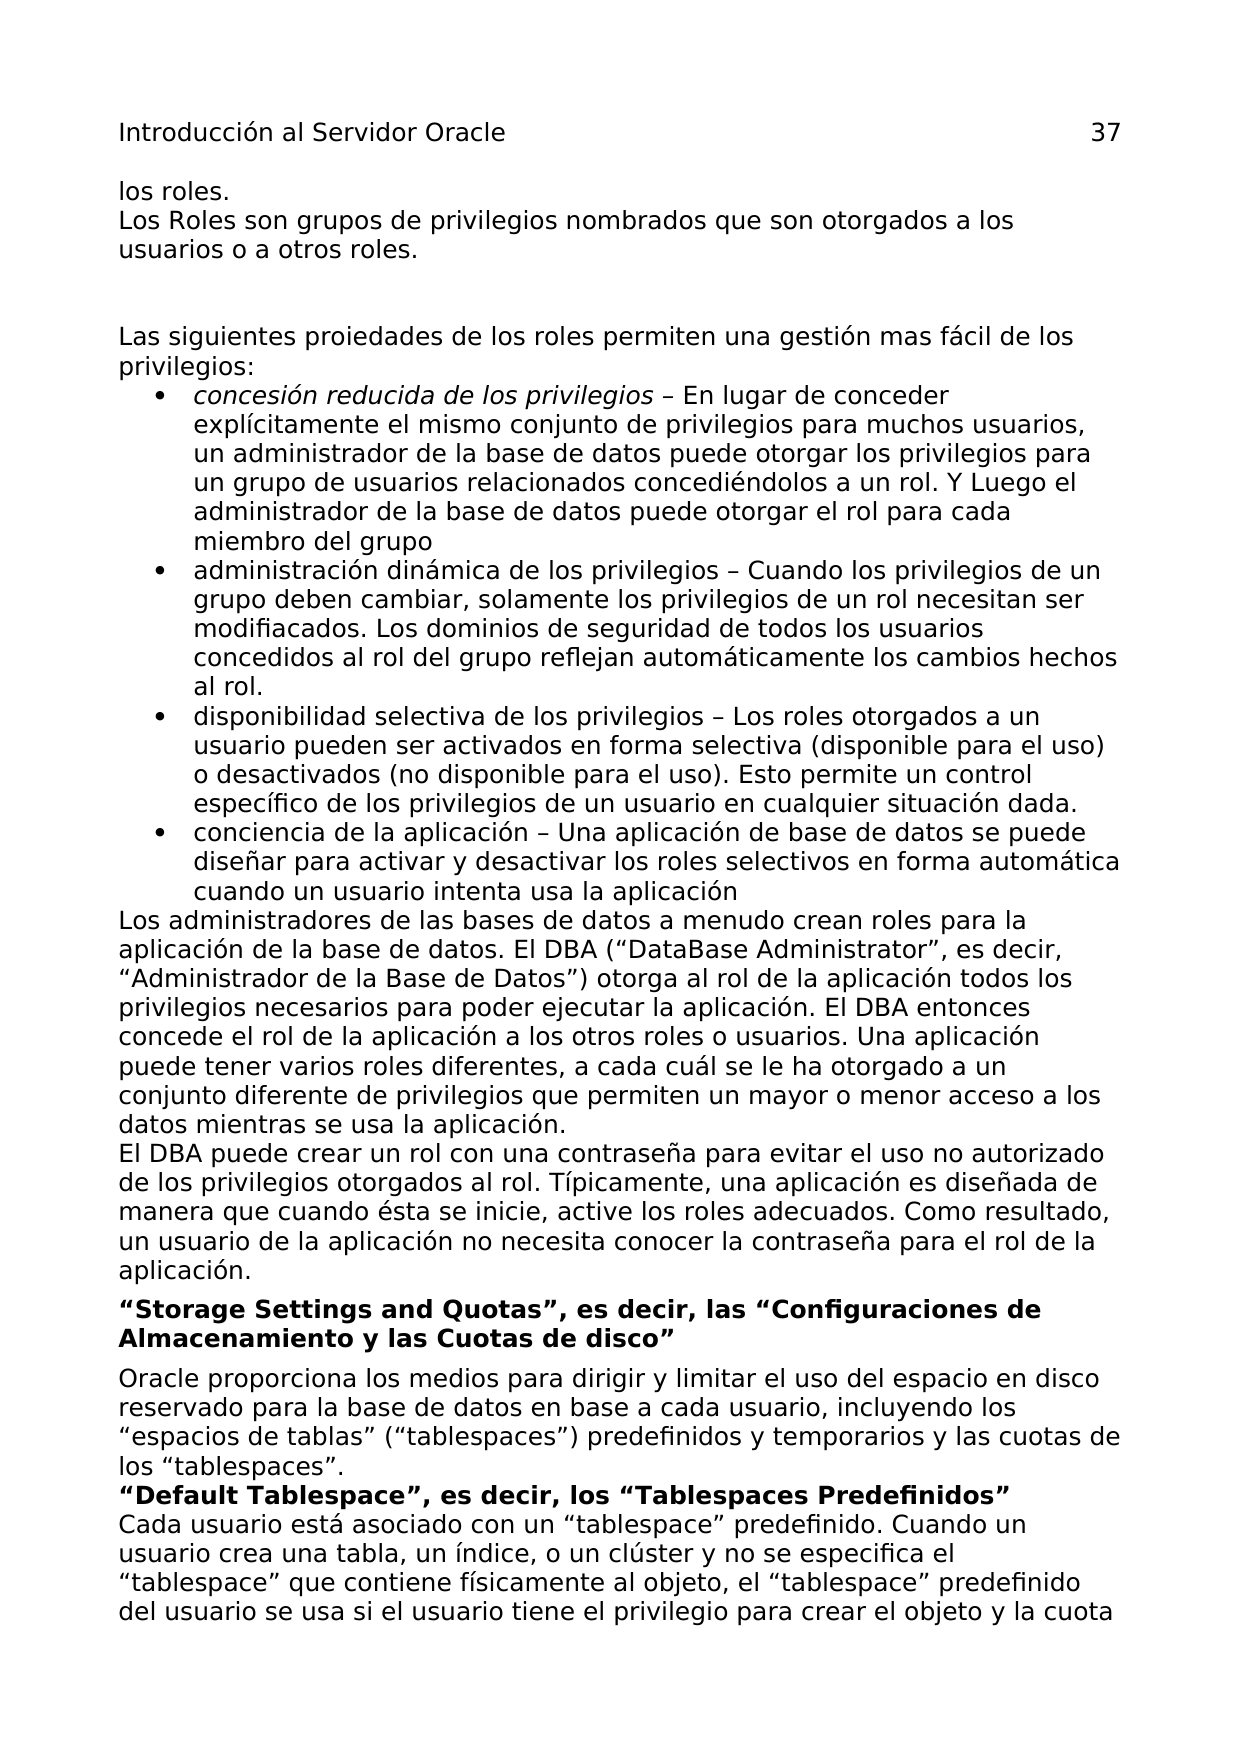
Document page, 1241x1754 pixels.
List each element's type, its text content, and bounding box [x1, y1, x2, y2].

text Los administradores de las bases de datos a menudo crean roles para la aplicación de la base de datos. El DBA (“DataBase Administrator”, es decir, “Administrador de la Base de Datos”) otorga al rol de la aplicación todos los privilegios necesarios para poder ejecutar la aplicación. El DBA entonces concede el rol de la aplicación a los otros roles o usuarios. Una aplicación puede tener varios roles diferentes, a cada cuál se le ha otorgado a un conjunto diferente de privilegios que permiten un mayor o menor acceso a los datos mientras se usa la aplicación. [118, 906, 1122, 1139]
list administración dinámica de los privilegios – Cuando los privilegios de un grupo deben cambiar, solamente los privilegios de un rol necesitan ser modifiacados. Los dominios de seguridad de todos los usuarios concedidos al rol del grupo reflejan automáticamente los cambios hechos al rol. [156, 556, 1122, 702]
text “Storage Settings and Quotas”, es decir, las “Configuraciones de Almacenamiento y las Cuotas de disco” [118, 1296, 1122, 1354]
list conciencia de la aplicación – Una aplicación de base de datos se puede diseñar para activar y desactivar los roles selectivos en forma automática cuando un usuario intenta usa la aplicación [156, 818, 1122, 906]
text Las siguientes proiedades de los roles permiten una gestión mas fácil de los privilegios: [118, 323, 1122, 381]
text El DBA puede crear un rol con una contraseña para evitar el uso no autorizado de los privilegios otorgados al rol. Típicamente, una aplicación es diseñada de manera que cuando ésta se inicie, active los roles adecuados. Como resultado, un usuario de la aplicación no necesita conocer la contraseña para el rol de la aplicación. [118, 1139, 1122, 1285]
text Oracle proporciona los medios para dirigir y limitar el uso del espacio en disco reservado para la base de datos en base a cada usuario, incluyendo los “espacios de tablas” (“tablespaces”) predefinidos y temporarios y las cuotas de los “tablespaces”. [118, 1364, 1122, 1481]
text Cada usuario está asociado con un “tablespace” predefinido. Cuando un usuario crea una tabla, un índice, o un clúster y no se especifica el “tablespace” que contiene físicamente al objeto, el “tablespace” predefinido del usuario se usa si el usuario tiene el privilegio para crear el objeto y la cuota [118, 1510, 1122, 1627]
list concesión reducida de los privilegios – En lugar de conceder explícitamente el mismo conjunto de privilegios para muchos usuarios, un administrador de la base de datos puede otorgar los privilegios para un grupo de usuarios relacionados concediéndolos a un rol. Y Luego el administrador de la base de datos puede otorgar el rol para cada miembro del grupo [156, 381, 1122, 556]
text “Default Tablespace”, es decir, los “Tablespaces Predefinidos” [118, 1481, 1122, 1510]
list disponibilidad selectiva de los privilegios – Los roles otorgados a un usuario pueden ser activados en forma selectiva (disponible para el uso) o desactivados (no disponible para el uso). Esto permite un control específico de los privilegios de un usuario en cualquier situación dada. [156, 702, 1122, 818]
text los roles. [118, 177, 1122, 206]
text Los Roles son grupos de privilegios nombrados que son otorgados a los usuarios o a otros roles. [118, 206, 1122, 264]
